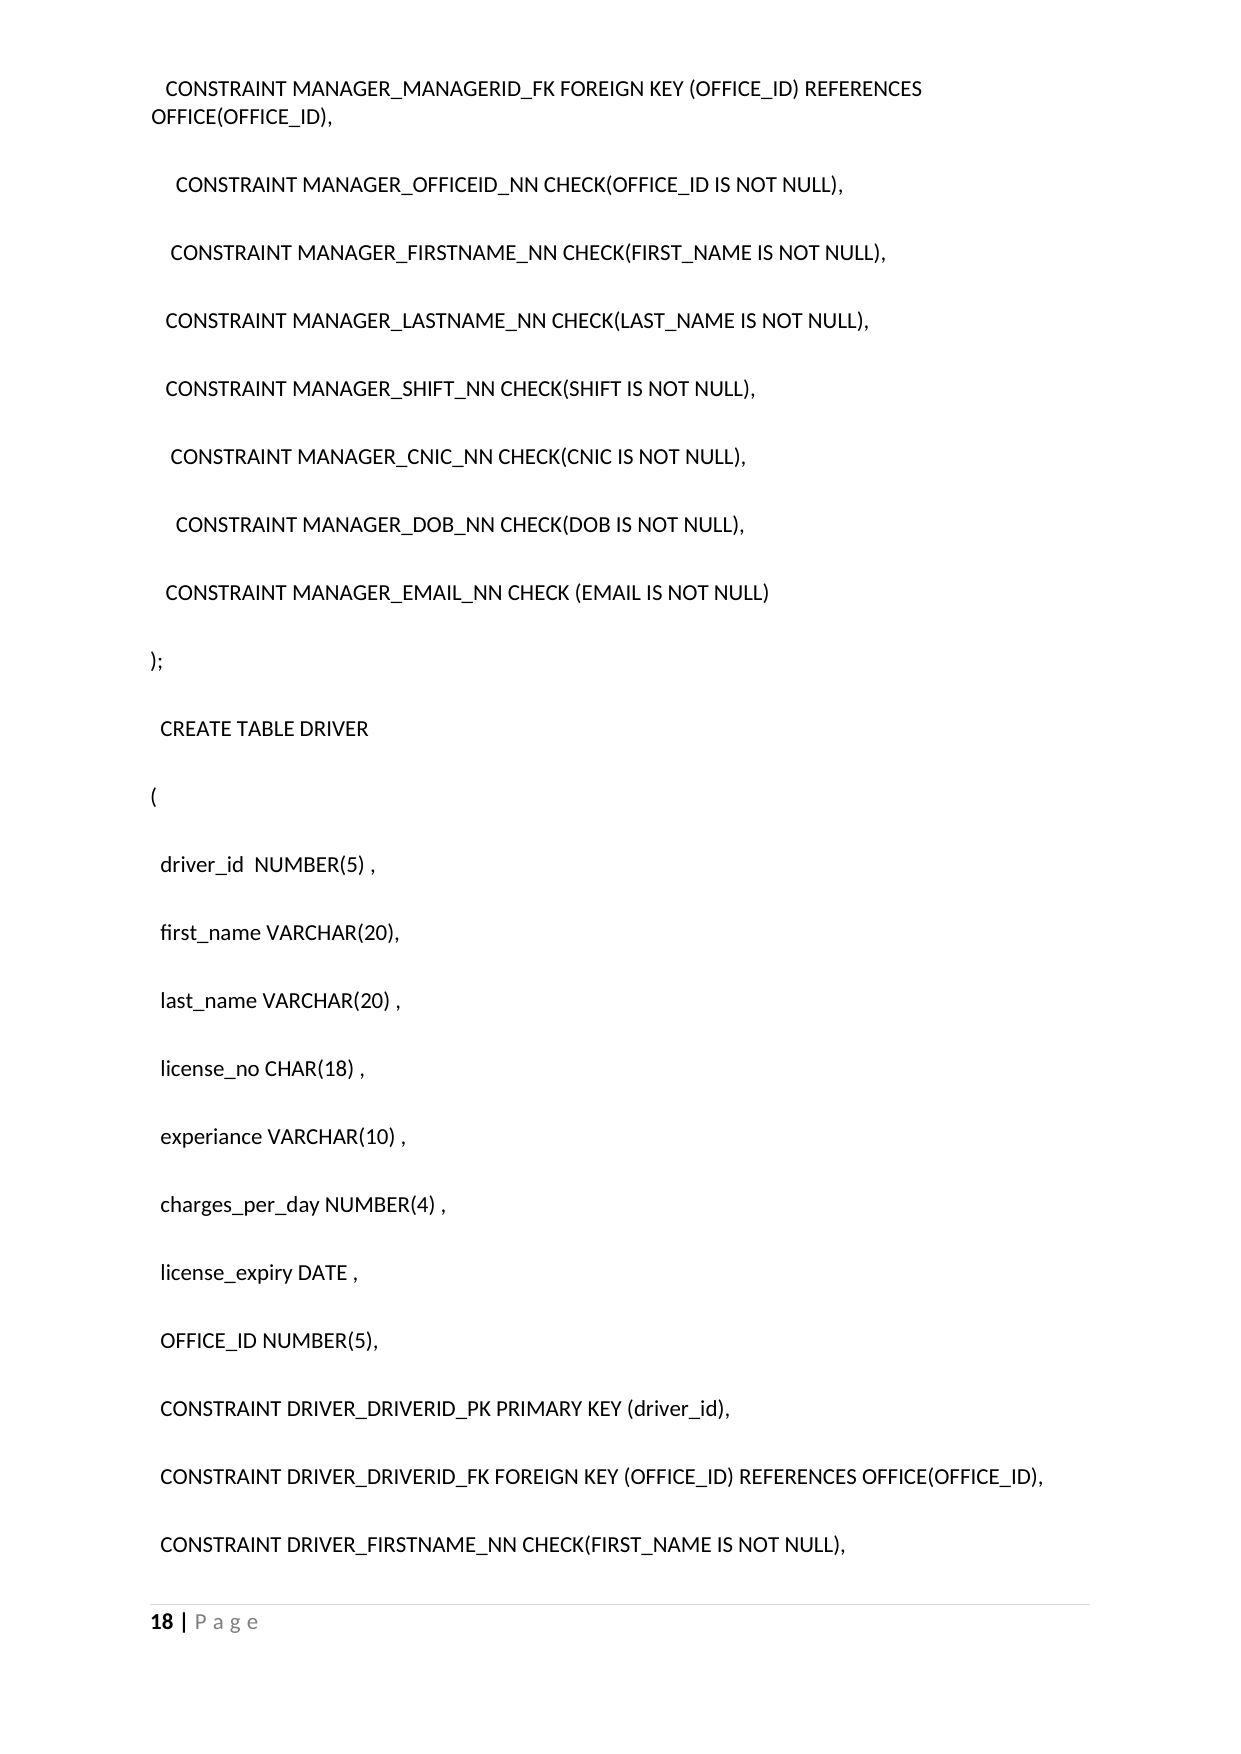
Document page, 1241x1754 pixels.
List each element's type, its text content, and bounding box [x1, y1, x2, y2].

subtitle OFFICE_ID NUMBER(5), [150, 1326, 1090, 1354]
subtitle ); [150, 646, 1090, 674]
subtitle CONSTRAINT MANAGER_DOB_NN CHECK(DOB IS NOT NULL), [150, 510, 1090, 538]
subtitle CONSTRAINT DRIVER_DRIVERID_FK FOREIGN KEY (OFFICE_ID) REFERENCES OFFICE(OFFICE_ID), [150, 1462, 1090, 1490]
subtitle CONSTRAINT MANAGER_FIRSTNAME_NN CHECK(FIRST_NAME IS NOT NULL), [150, 238, 1090, 266]
subtitle license_expiry DATE , [150, 1258, 1090, 1286]
subtitle CONSTRAINT MANAGER_MANAGERID_FK FOREIGN KEY (OFFICE_ID) REFERENCES OFFICE(OFFICE_ID), [150, 74, 1090, 130]
subtitle CONSTRAINT MANAGER_CNIC_NN CHECK(CNIC IS NOT NULL), [150, 442, 1090, 470]
subtitle first_name VARCHAR(20), [150, 918, 1090, 946]
subtitle CONSTRAINT MANAGER_OFFICEID_NN CHECK(OFFICE_ID IS NOT NULL), [150, 170, 1090, 198]
subtitle CONSTRAINT DRIVER_FIRSTNAME_NN CHECK(FIRST_NAME IS NOT NULL), [150, 1530, 1090, 1558]
subtitle CONSTRAINT MANAGER_LASTNAME_NN CHECK(LAST_NAME IS NOT NULL), [150, 306, 1090, 334]
subtitle CONSTRAINT MANAGER_EMAIL_NN CHECK (EMAIL IS NOT NULL) [150, 578, 1090, 606]
subtitle last_name VARCHAR(20) , [150, 986, 1090, 1014]
subtitle CONSTRAINT MANAGER_SHIFT_NN CHECK(SHIFT IS NOT NULL), [150, 374, 1090, 402]
subtitle CREATE TABLE DRIVER [150, 714, 1090, 742]
subtitle experiance VARCHAR(10) , [150, 1122, 1090, 1150]
subtitle CONSTRAINT DRIVER_DRIVERID_PK PRIMARY KEY (driver_id), [150, 1394, 1090, 1422]
subtitle ( [150, 782, 1090, 810]
subtitle charges_per_day NUMBER(4) , [150, 1190, 1090, 1218]
subtitle driver_id NUMBER(5) , [150, 850, 1090, 878]
subtitle license_no CHAR(18) , [150, 1054, 1090, 1082]
